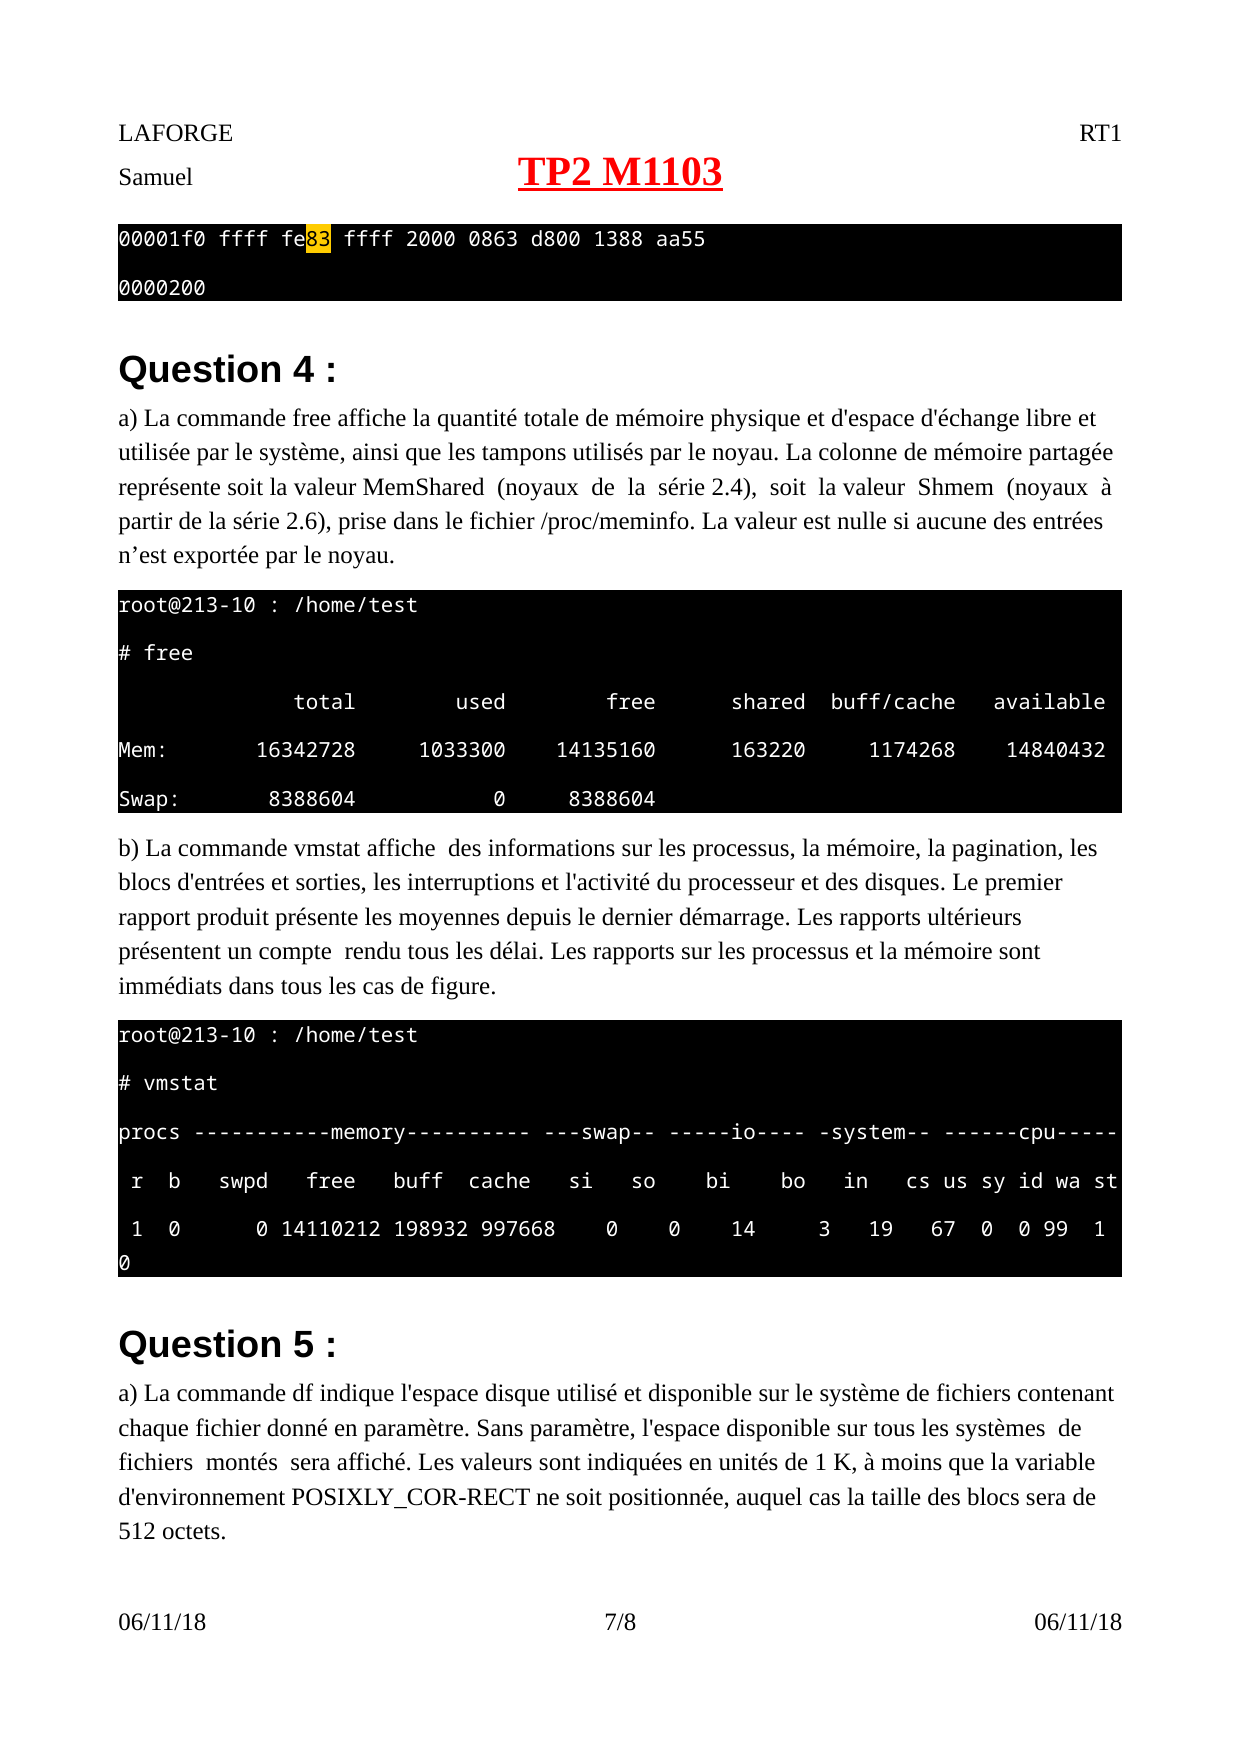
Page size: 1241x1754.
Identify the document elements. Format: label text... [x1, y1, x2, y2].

text 1 0 0 14110212 198932 997668 0 0 14 3 19 67 0 0 99 1 0 [118, 1214, 1122, 1277]
text Mem: 16342728 1033300 14135160 163220 1174268 14840432 [118, 736, 1122, 764]
subtitle Question 4 : [118, 347, 1122, 390]
text root@213-10 : /home/test [118, 1020, 1122, 1048]
text a) La commande free affiche la quantité totale de mémoire physique et d'espace d'échange libre et utilisée par le système, ainsi que les tampons utilisés par le noyau. La colonne de mémoire partagée représente soit la valeur MemShared (noyaux de la série 2.4), soit la valeur Shmem (noyaux à partir de la série 2.6), prise dans le fichier /proc/meminfo. La valeur est nulle si aucune des entrées n’est exportée par le noyau. [118, 403, 1122, 569]
text total used free shared buff/cache available [118, 687, 1122, 715]
text root@213-10 : /home/test [118, 590, 1122, 618]
subtitle Question 5 : [118, 1322, 1122, 1366]
text # vmstat [118, 1068, 1122, 1097]
text 00001f0 ffff fe83 ffff 2000 0863 d800 1388 aa55 [118, 224, 1122, 253]
text procs -----------memory---------- ---swap-- -----io---- -system-- ------cpu----- [118, 1117, 1122, 1146]
text 0000200 [118, 273, 1122, 301]
text r b swpd free buff cache si so bi bo in cs us sy id wa st [118, 1166, 1122, 1194]
text Swap: 8388604 0 8388604 [118, 784, 1122, 813]
text # free [118, 638, 1122, 667]
text b) La commande vmstat affiche des informations sur les processus, la mémoire, la pagination, les blocs d'entrées et sorties, les interruptions et l'activité du processeur et des disques. Le premier rapport produit présente les moyennes depuis le dernier démarrage. Les rapports ultérieurs présentent un compte rendu tous les délai. Les rapports sur les processus et la mémoire sont immédiats dans tous les cas de figure. [118, 833, 1122, 999]
text a) La commande df indique l'espace disque utilisé et disponible sur le système de fichiers contenant chaque fichier donné en paramètre. Sans paramètre, l'espace disponible sur tous les systèmes de fichiers montés sera affiché. Les valeurs sont indiquées en unités de 1 K, à moins que la variable d'environnement POSIXLY_COR‐RECT ne soit positionnée, auquel cas la taille des blocs sera de 512 octets. [118, 1378, 1122, 1545]
